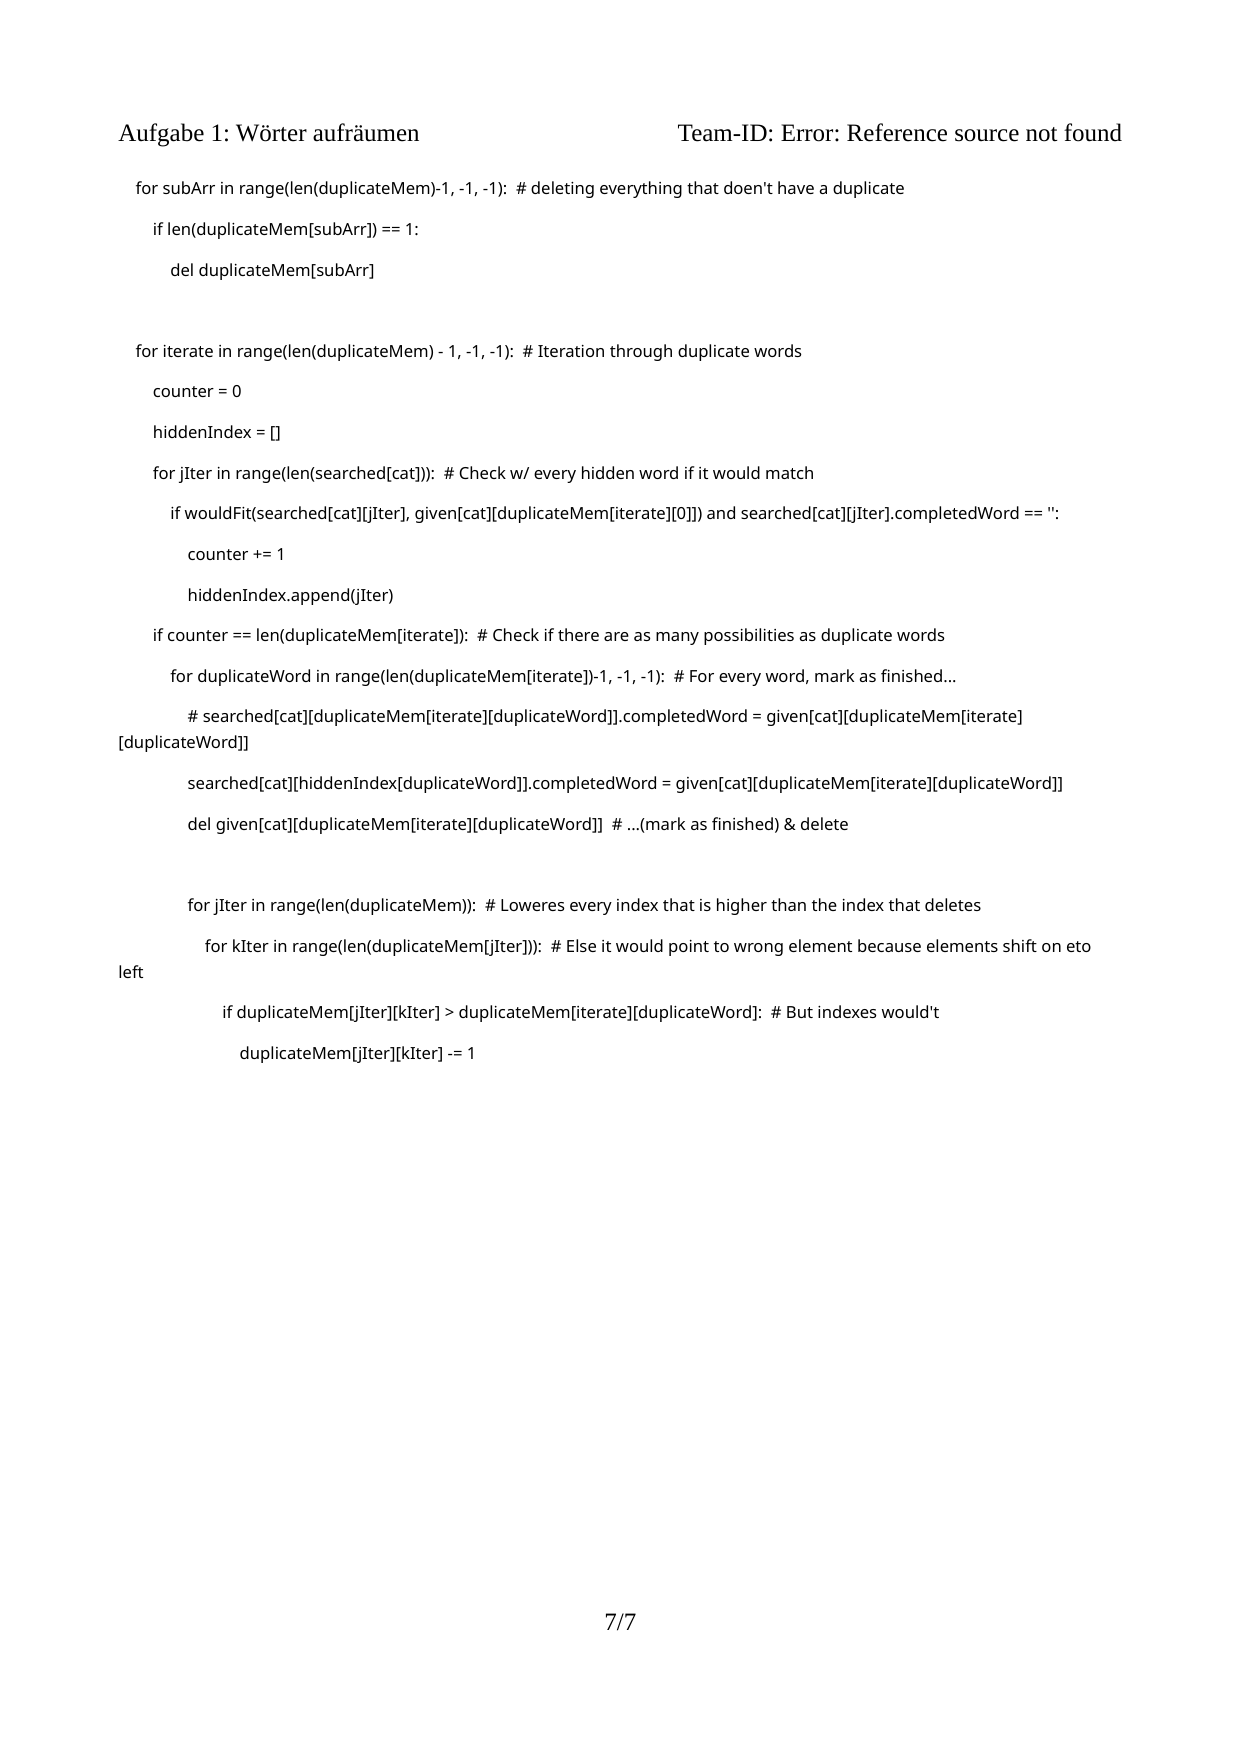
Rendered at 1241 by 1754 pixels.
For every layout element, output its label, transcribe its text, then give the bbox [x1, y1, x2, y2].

text hiddenIndex = [] [118, 421, 1122, 443]
text searched[cat][hiddenIndex[duplicateWord]].completedWord = given[cat][duplicateMem[iterate][duplicateWord]] [118, 772, 1122, 794]
text for duplicateWord in range(len(duplicateMem[iterate])-1, -1, -1): # For every word, mark as finished... [118, 664, 1122, 687]
text del duplicateMem[subArr] [118, 258, 1122, 281]
text hiddenIndex.append(jIter) [118, 583, 1122, 606]
text for iterate in range(len(duplicateMem) - 1, -1, -1): # Iteration through duplicate words [118, 339, 1122, 362]
text for kIter in range(len(duplicateMem[jIter])): # Else it would point to wrong element because elements shift on eto left [118, 934, 1122, 983]
text counter += 1 [118, 542, 1122, 565]
text if counter == len(duplicateMem[iterate]): # Check if there are as many possibilities as duplicate words [118, 624, 1122, 646]
text if len(duplicateMem[subArr]) == 1: [118, 217, 1122, 240]
text del given[cat][duplicateMem[iterate][duplicateWord]] # ...(mark as finished) & delete [118, 812, 1122, 835]
text for subArr in range(len(duplicateMem)-1, -1, -1): # deleting everything that doen't have a duplicate [118, 177, 1122, 199]
text duplicateMem[jIter][kIter] -= 1 [118, 1041, 1122, 1064]
text for jIter in range(len(duplicateMem)): # Loweres every index that is higher than the index that deletes [118, 893, 1122, 916]
text if wouldFit(searched[cat][jIter], given[cat][duplicateMem[iterate][0]]) and searched[cat][jIter].completedWord == '': [118, 502, 1122, 524]
text if duplicateMem[jIter][kIter] > duplicateMem[iterate][duplicateWord]: # But indexes would't [118, 1001, 1122, 1023]
text for jIter in range(len(searched[cat])): # Check w/ every hidden word if it would match [118, 461, 1122, 484]
text # searched[cat][duplicateMem[iterate][duplicateWord]].completedWord = given[cat][duplicateMem[iterate][duplicateWord]] [118, 705, 1122, 754]
text counter = 0 [118, 380, 1122, 403]
